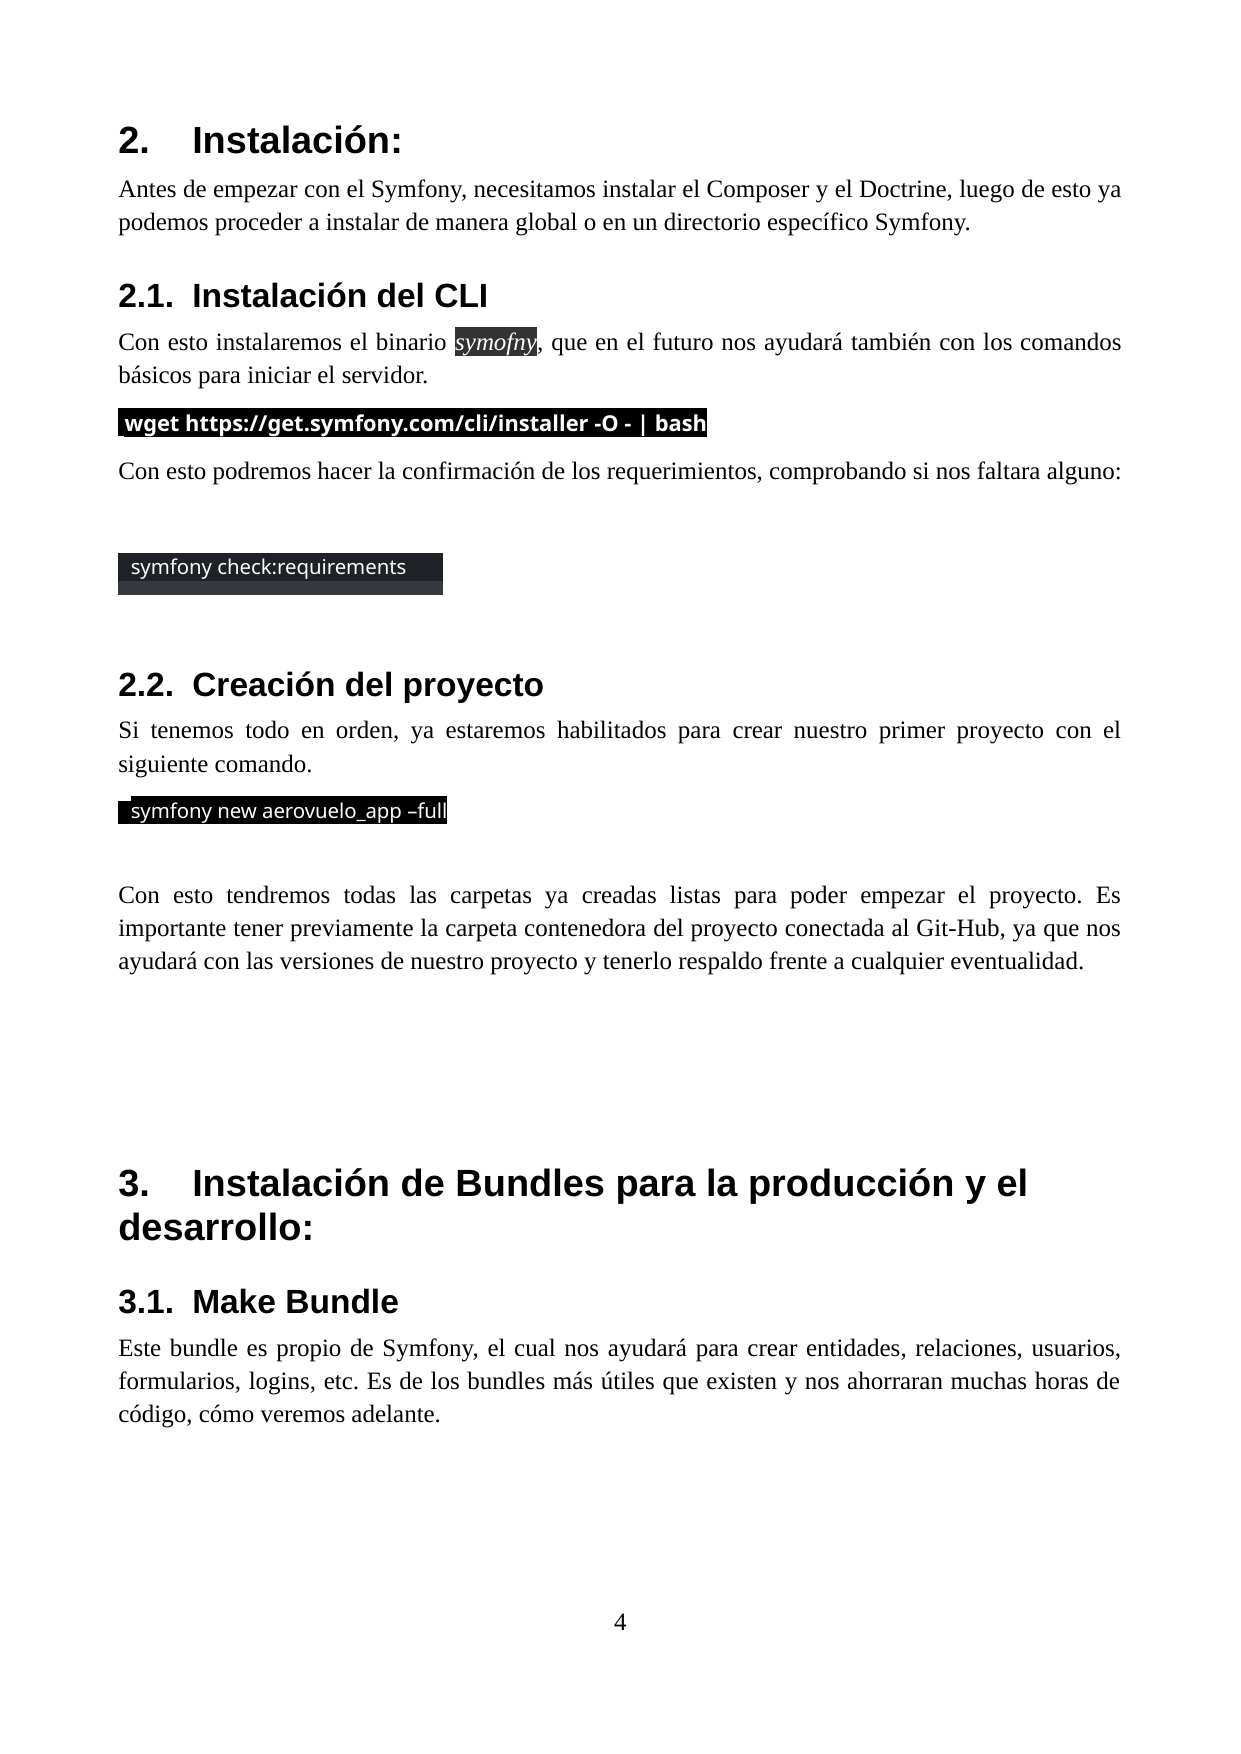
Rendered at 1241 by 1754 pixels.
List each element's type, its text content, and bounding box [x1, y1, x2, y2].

text symfony new aerovuelo_app –full [118, 796, 1122, 824]
text wget https://get.symfony.com/cli/installer -O - | bash [118, 407, 1122, 437]
subtitle Instalación del CLI [118, 276, 1122, 314]
table_header symfony check:requirements [118, 581, 443, 595]
text Este bundle es propio de Symfony, el cual nos ayudará para crear entidades, relaciones, usuarios, formularios, logins, etc. Es de los bundles más útiles que existen y nos ahorraran muchas horas de código, cómo veremos adelante. [118, 1333, 1122, 1428]
text Si tenemos todo en orden, ya estaremos habilitados para crear nuestro primer proyecto con el siguiente comando. [118, 716, 1122, 777]
text Con esto instalaremos el binario symofny, que en el futuro nos ayudará también con los comandos básicos para iniciar el servidor. [118, 327, 1122, 389]
subtitle Instalación: [118, 118, 1122, 162]
subtitle Creación del proyecto [118, 664, 1122, 703]
text Antes de empezar con el Symfony, necesitamos instalar el Composer y el Doctrine, luego de esto ya podemos proceder a instalar de manera global o en un directorio específico Symfony. [118, 174, 1122, 236]
text Con esto podremos hacer la confirmación de los requerimientos, comprobando si nos faltara alguno: [118, 456, 1122, 485]
subtitle Instalación de Bundles para la producción y el desarrollo: [118, 1161, 1122, 1248]
subtitle Make Bundle [118, 1282, 1122, 1320]
text Con esto tendremos todas las carpetas ya creadas listas para poder empezar el proyecto. Es importante tener previamente la carpeta contenedora del proyecto conectada al Git-Hub, ya que nos ayudará con las versiones de nuestro proyecto y tenerlo respaldo frente a cualquier eventualidad. [118, 880, 1122, 974]
